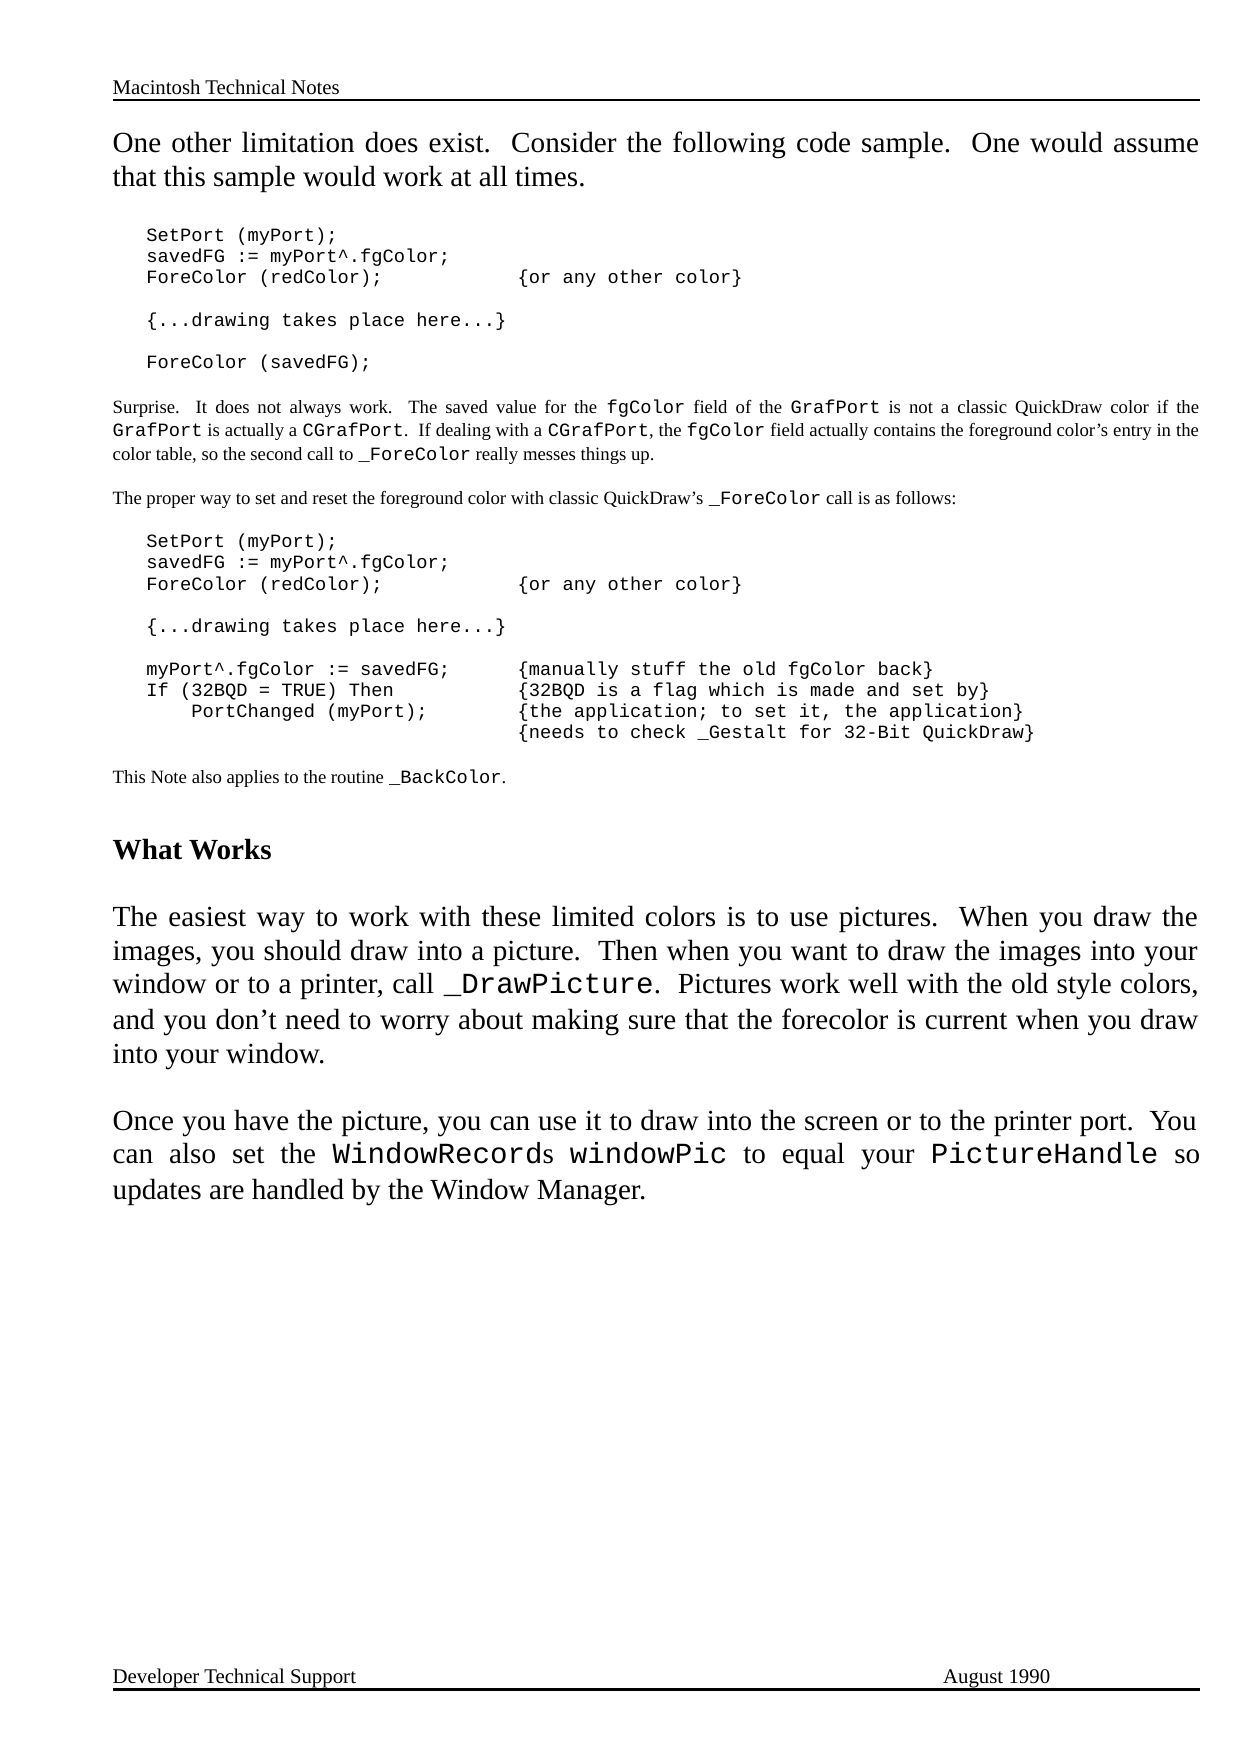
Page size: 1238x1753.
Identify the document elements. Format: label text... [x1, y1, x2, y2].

text Surprise. It does not always work. The saved value for the fgColor field of the GrafPort is not a classic QuickDraw color if the GrafPort is actually a CGrafPort. If dealing with a CGrafPort, the fgColor field actually contains the foreground color’s entry in the color table, so the second call to _ForeColor really messes things up. [112, 396, 1200, 466]
text ForeColor (redColor); {or any other color} [112, 268, 1200, 289]
text {...drawing takes place here...} [112, 617, 1200, 638]
text savedFG := myPort^.fgColor; [112, 553, 1200, 574]
text savedFG := myPort^.fgColor; [112, 247, 1200, 268]
text PortChanged (myPort); {the application; to set it, the application} [112, 702, 1200, 723]
text {needs to check _Gestalt for 32-Bit QuickDraw} [112, 723, 1200, 744]
text One other limitation does exist. Consider the following code sample. One would assume that this sample would work at all times. [112, 125, 1200, 192]
text What Works [112, 832, 1200, 866]
text Once you have the picture, you can use it to draw into the screen or to the printer port. You can also set the WindowRecords windowPic to equal your PictureHandle so updates are handled by the Window Manager. [112, 1103, 1200, 1206]
text The proper way to set and reset the foreground color with classic QuickDraw’s _ForeColor call is as follows: [112, 487, 1200, 510]
text SetPort (myPort); [112, 532, 1200, 553]
text The easiest way to work with these limited colors is to use pictures. When you draw the images, you should draw into a picture. Then when you want to draw the images into your window or to a printer, call _DrawPicture. Pictures work well with the old style colors, and you don’t need to worry about making sure that the forecolor is current when you draw into your window. [112, 899, 1200, 1069]
text SetPort (myPort); [112, 226, 1200, 247]
text If (32BQD = TRUE) Then {32BQD is a flag which is made and set by} [112, 681, 1200, 702]
text {...drawing takes place here...} [112, 311, 1200, 332]
text This Note also applies to the routine _BackColor. [112, 766, 1200, 789]
text myPort^.fgColor := savedFG; {manually stuff the old fgColor back} [112, 659, 1200, 681]
text ForeColor (savedFG); [112, 353, 1200, 374]
text ForeColor (redColor); {or any other color} [112, 574, 1200, 596]
